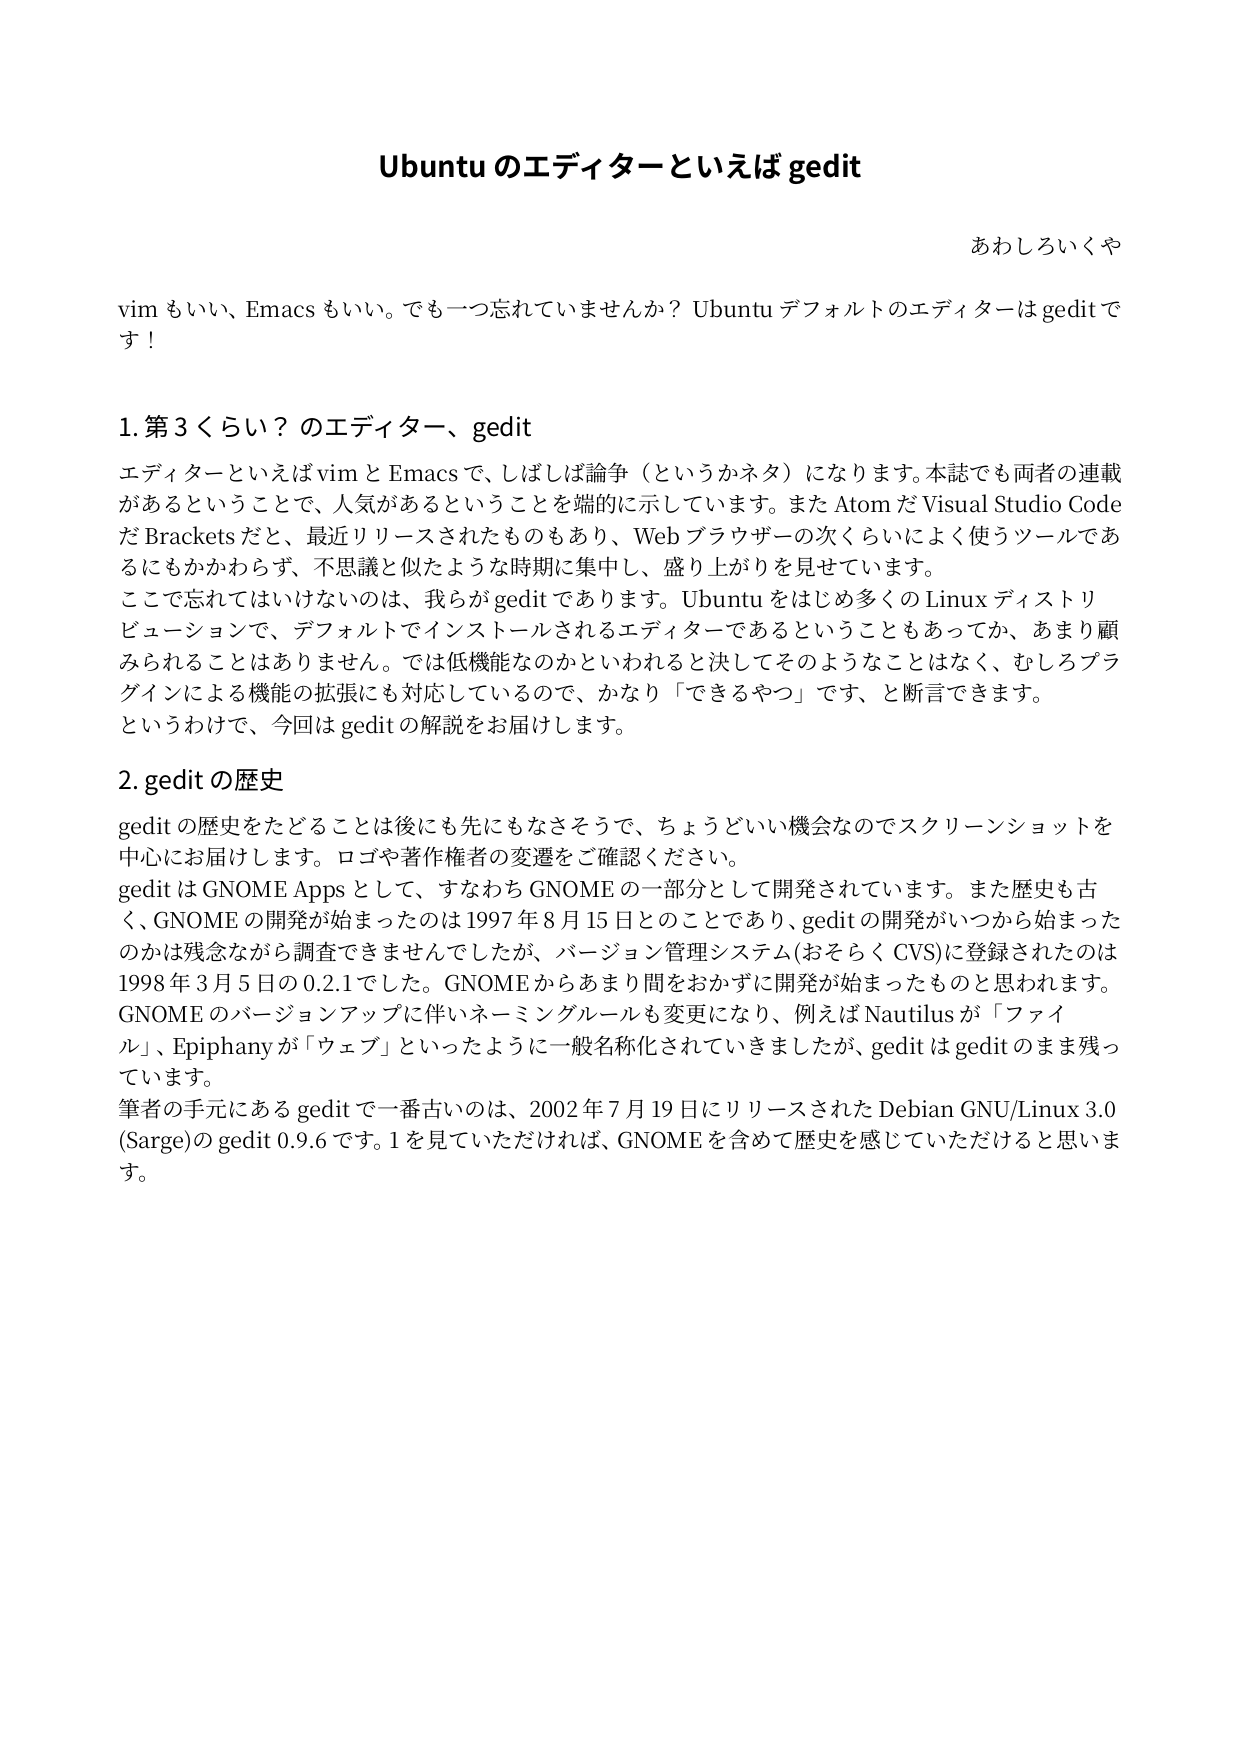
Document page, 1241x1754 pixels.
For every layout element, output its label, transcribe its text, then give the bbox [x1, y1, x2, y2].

subtitle 第3くらい？ のエディター、gedit [118, 407, 1122, 444]
text あわしろいくや [118, 229, 1122, 261]
text というわけで、今回はgeditの解説をお届けします。 [118, 708, 1122, 739]
text ここで忘れてはいけないのは、我らがgeditであります。Ubuntuをはじめ多くのLinuxディストリビューションで、デフォルトでインストールされるエディターであるということもあってか、あまり顧みられることはありません。では低機能なのかといわれると決してそのようなことはなく、むしろプラグインによる機能の拡張にも対応しているので、かなり「できるやつ」です、と断言できます。 [118, 582, 1122, 708]
text vimもいい、Emacsもいい。でも一つ忘れていませんか？ Ubuntuデフォルトのエディターはgeditです！ [118, 292, 1122, 355]
subtitle Ubuntuのエディターといえばgedit [118, 143, 1122, 185]
text GNOMEのバージョンアップに伴いネーミングルールも変更になり、例えばNautilusが「ファイル」、Epiphanyが「ウェブ」といったように一般名称化されていきましたが、geditはgeditのまま残っています。 [118, 998, 1122, 1092]
text 筆者の手元にあるgeditで一番古いのは、2002年7月19日にリリースされたDebian GNU/Linux 3.0 (Sarge)のgedit 0.9.6です。図 1を見ていただければ、GNOMEを含めて歴史を感じていただけると思います。 [118, 1092, 1122, 1186]
text geditの歴史をたどることは後にも先にもなさそうで、ちょうどいい機会なのでスクリーンショットを中心にお届けします。ロゴや著作権者の変遷をご確認ください。 [118, 809, 1122, 872]
text geditはGNOME Appsとして、すなわちGNOMEの一部分として開発されています。また歴史も古く、GNOMEの開発が始まったのは1997年8月15日とのことであり、geditの開発がいつから始まったのかは残念ながら調査できませんでしたが、バージョン管理システム(おそらくCVS)に登録されたのは1998年3月5日の0.2.1でした。GNOMEからあまり間をおかずに開発が始まったものと思われます。 [118, 872, 1122, 998]
text エディターといえばvimとEmacsで、しばしば論争（というかネタ）になります。本誌でも両者の連載があるということで、人気があるということを端的に示しています。またAtomだVisual Studio CodeだBracketsだと、最近リリースされたものもあり、Webブラウザーの次くらいによく使うツールであるにもかかわらず、不思議と似たような時期に集中し、盛り上がりを見せています。 [118, 456, 1122, 582]
subtitle geditの歴史 [118, 760, 1122, 796]
